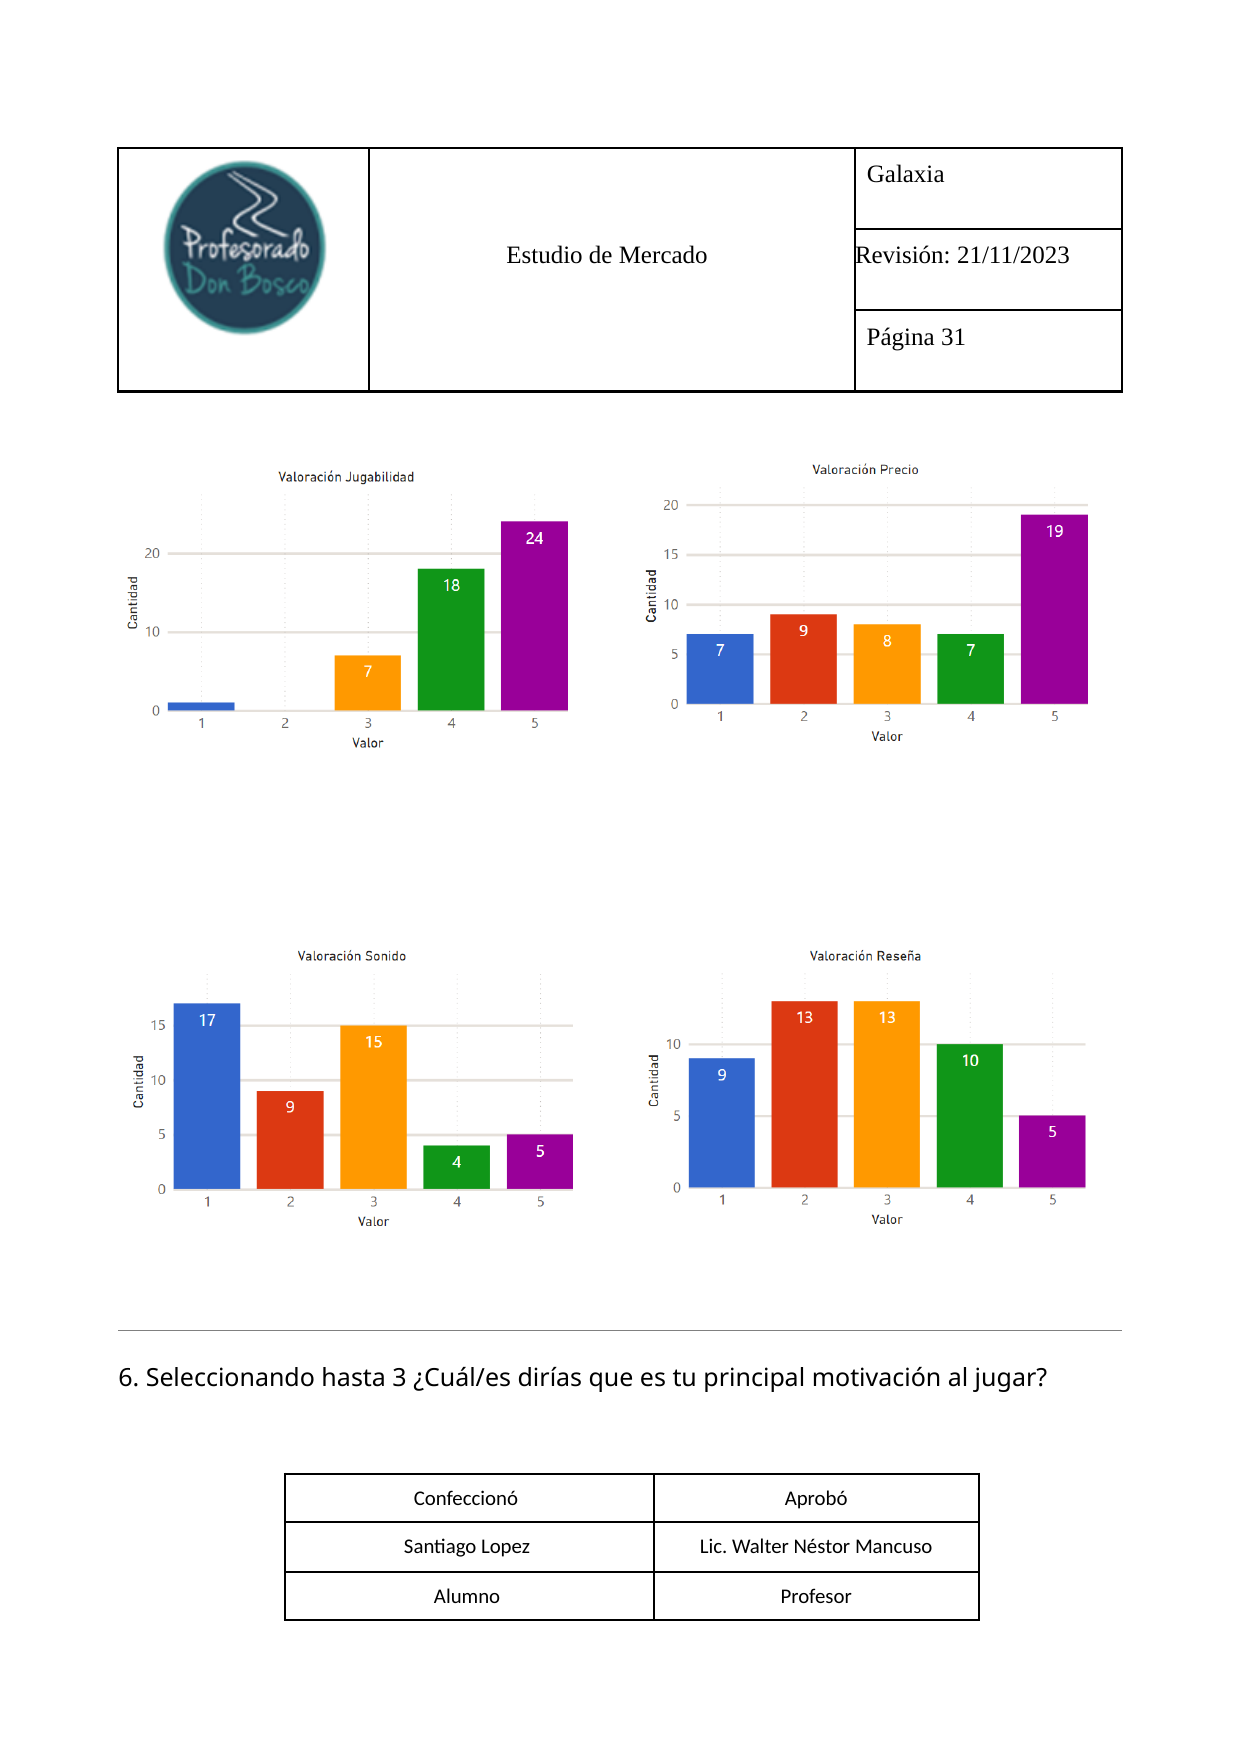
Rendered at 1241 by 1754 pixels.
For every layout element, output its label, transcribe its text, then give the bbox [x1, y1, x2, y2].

picture [118, 940, 586, 1233]
text 6. Seleccionando hasta 3 ¿Cuál/es dirías que es tu principal motivación al jugar? [118, 1360, 1122, 1394]
picture [118, 463, 584, 750]
picture [160, 159, 328, 339]
picture [635, 450, 1102, 750]
picture [635, 938, 1108, 1238]
